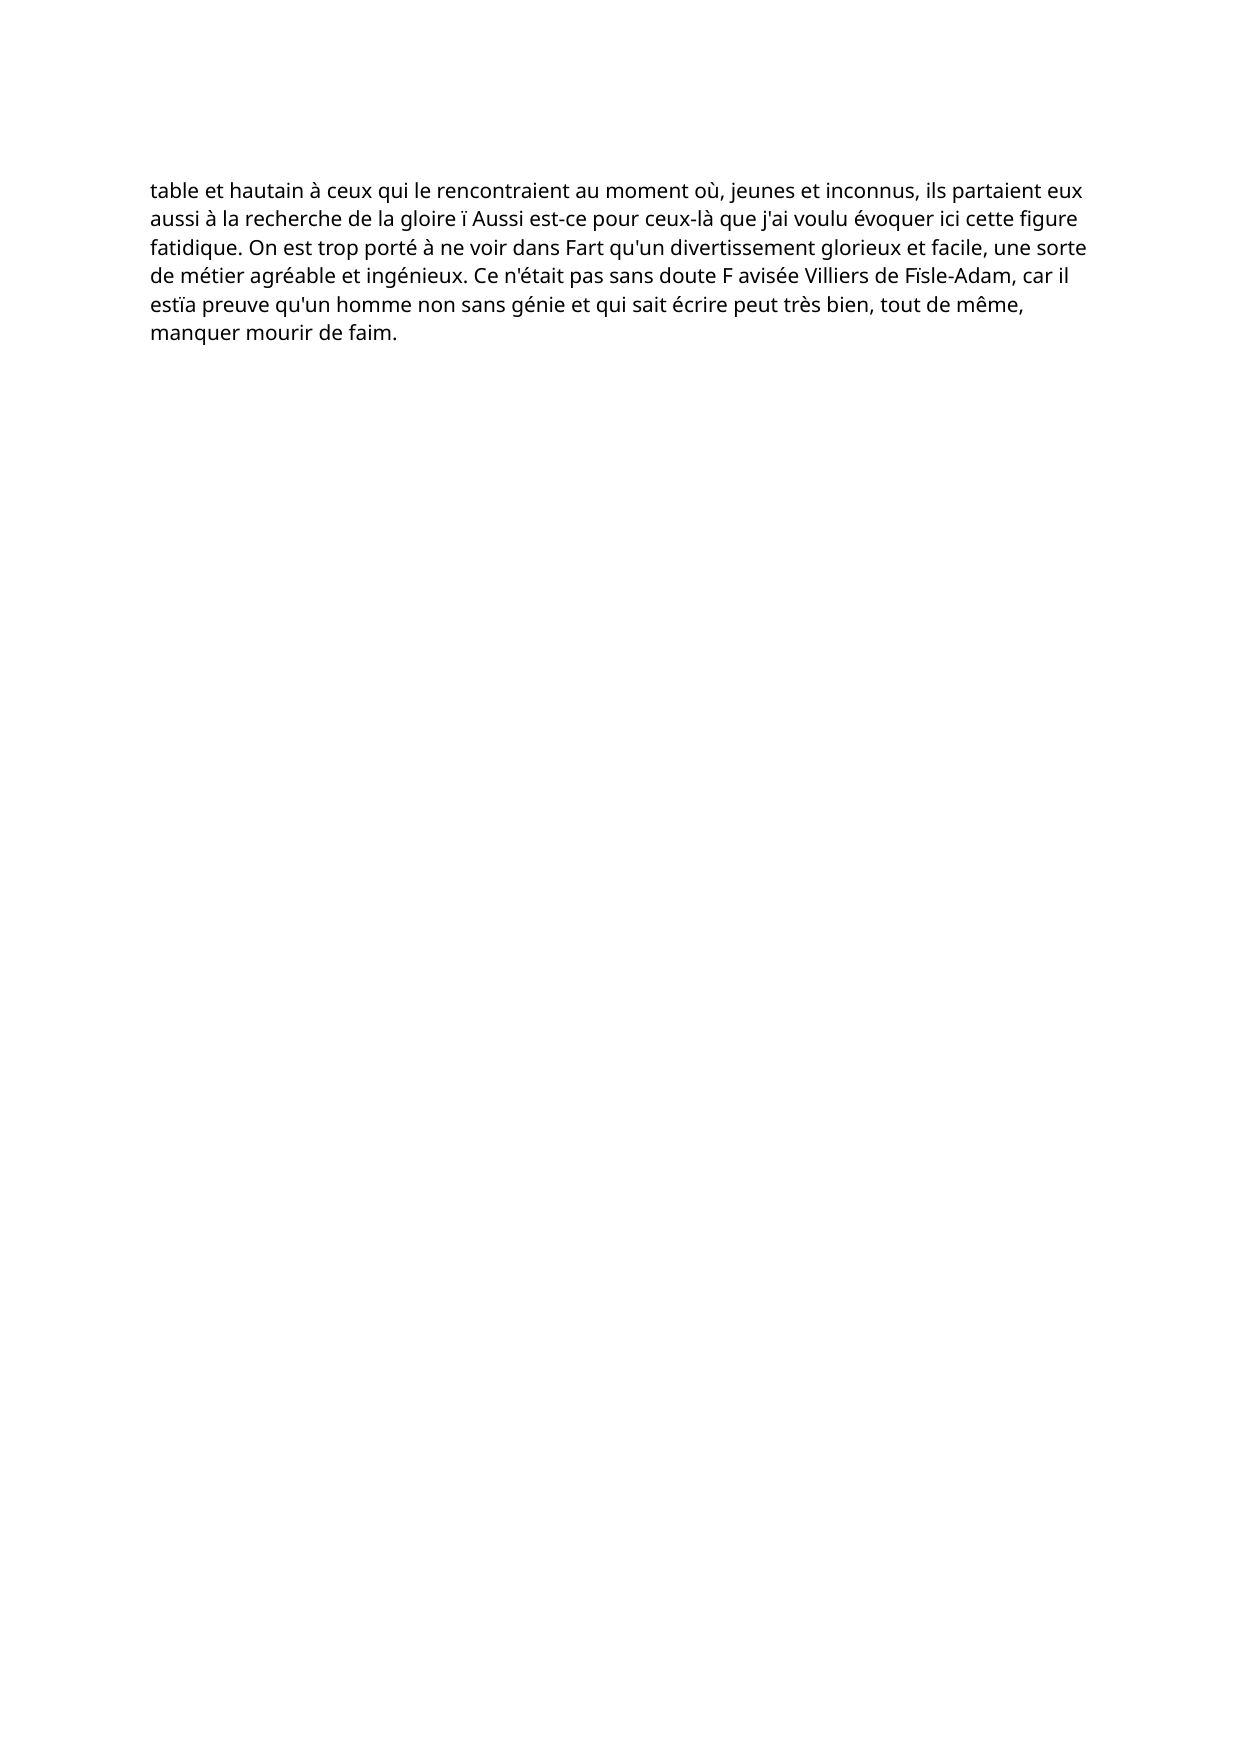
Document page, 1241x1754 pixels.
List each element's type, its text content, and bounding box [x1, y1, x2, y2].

text table et hautain à ceux qui le rencontraient au moment où, jeunes et inconnus, ils partaient eux aussi à la recherche de la gloire ï Aussi est-ce pour ceux-là que j'ai voulu évoquer ici cette figure fati­dique. On est trop porté à ne voir dans Fart qu'un divertissement glorieux et facile, une sorte de mé­tier agréable et ingénieux. Ce n'était pas sans doute F avisée Villiers de Fïsle-Adam, car il estïa preuve qu'un homme non sans génie et qui sait écrire peut très bien, tout de même, manquer mourir de faim. [150, 176, 1090, 347]
